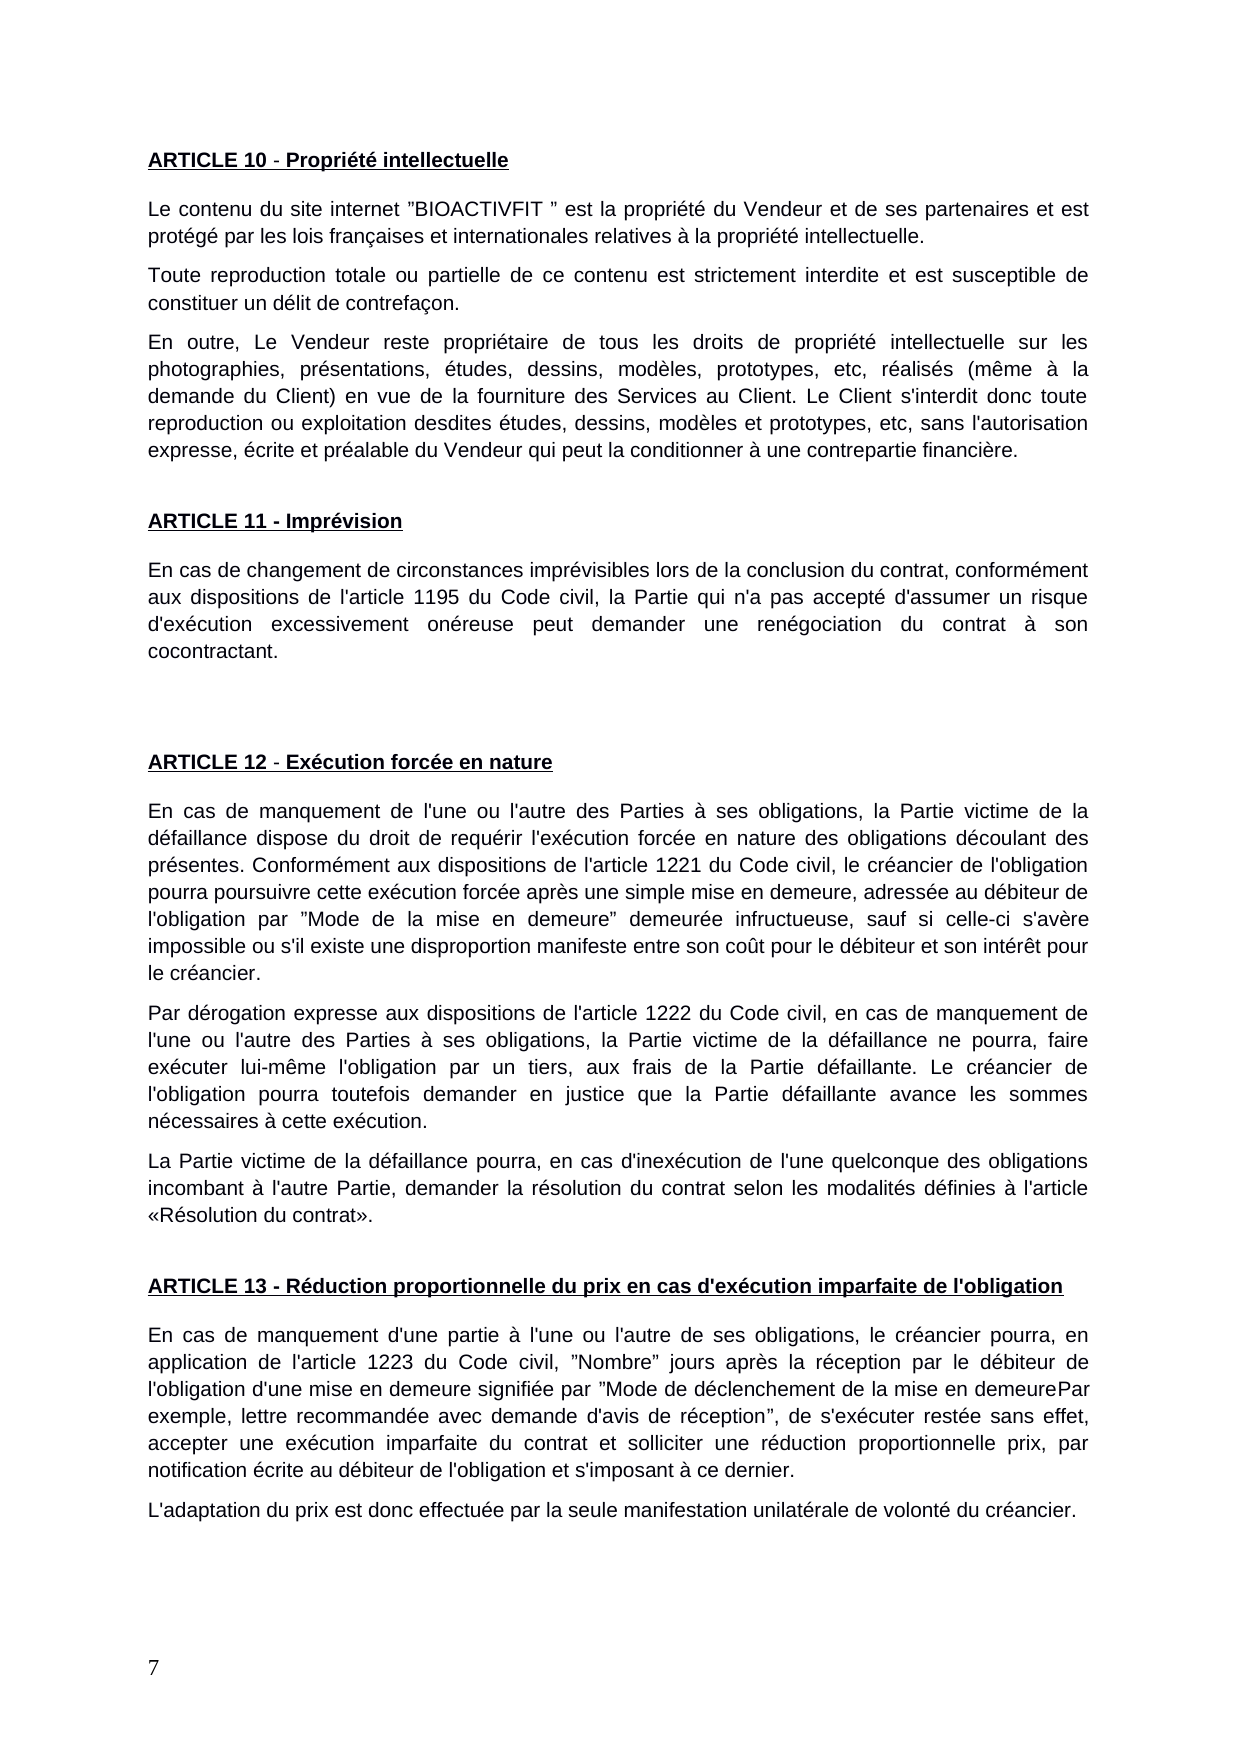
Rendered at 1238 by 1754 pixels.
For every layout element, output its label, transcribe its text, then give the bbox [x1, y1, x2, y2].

text Le contenu du site internet ”BIOACTIVFIT ” est la propriété du Vendeur et de ses partenaires et est protégé par les lois françaises et internationales relatives à la propriété intellectuelle. [148, 194, 1090, 249]
text L'adaptation du prix est donc effectuée par la seule manifestation unilatérale de volonté du créancier. [148, 1496, 1090, 1523]
text En cas de manquement de l'une ou l'autre des Parties à ses obligations, la Partie victime de la défaillance dispose du droit de requérir l'exécution forcée en nature des obligations découlant des présentes. Conformément aux dispositions de l'article 1221 du Code civil, le créancier de l'obligation pourra poursuivre cette exécution forcée après une simple mise en demeure, adressée au débiteur de l'obligation par ”Mode de la mise en demeure” demeurée infructueuse, sauf si celle-ci s'avère impossible ou s'il existe une disproportion manifeste entre son coût pour le débiteur et son intérêt pour le créancier. [148, 797, 1090, 986]
text ARTICLE 11 - Imprévision [148, 509, 1090, 533]
text La Partie victime de la défaillance pourra, en cas d'inexécution de l'une quelconque des obligations incombant à l'autre Partie, demander la résolution du contrat selon les modalités définies à l'article «Résolution du contrat». [148, 1147, 1090, 1228]
text Par dérogation expresse aux dispositions de l'article 1222 du Code civil, en cas de manquement de l'une ou l'autre des Parties à ses obligations, la Partie victime de la défaillance ne pourra, faire exécuter lui-même l'obligation par un tiers, aux frais de la Partie défaillante. Le créancier de l'obligation pourra toutefois demander en justice que la Partie défaillante avance les sommes nécessaires à cette exécution. [148, 999, 1090, 1134]
text Toute reproduction totale ou partielle de ce contenu est strictement interdite et est susceptible de constituer un délit de contrefaçon. [148, 261, 1090, 315]
text En cas de manquement d'une partie à l'une ou l'autre de ses obligations, le créancier pourra, en application de l'article 1223 du Code civil, ”Nombre” jours après la réception par le débiteur de l'obligation d'une mise en demeure signifiée par ”Mode de déclenchement de la mise en demeurePar exemple, lettre recommandée avec demande d'avis de réception”, de s'exécuter restée sans effet, accepter une exécution imparfaite du contrat et solliciter une réduction proportionnelle prix, par notification écrite au débiteur de l'obligation et s'imposant à ce dernier. [148, 1321, 1090, 1483]
text ARTICLE 10 - Propriété intellectuelle [148, 148, 1090, 172]
text En outre, Le Vendeur reste propriétaire de tous les droits de propriété intellectuelle sur les photographies, présentations, études, dessins, modèles, prototypes, etc, réalisés (même à la demande du Client) en vue de la fourniture des Services au Client. Le Client s'interdit donc toute reproduction ou exploitation desdites études, dessins, modèles et prototypes, etc, sans l'autorisation expresse, écrite et préalable du Vendeur qui peut la conditionner à une contrepartie financière. [148, 328, 1090, 463]
text ARTICLE 13 - Réduction proportionnelle du prix en cas d'exécution imparfaite de l'obligation [148, 1274, 1090, 1298]
text ARTICLE 12 - Exécution forcée en nature [148, 750, 1090, 774]
text En cas de changement de circonstances imprévisibles lors de la conclusion du contrat, conformément aux dispositions de l'article 1195 du Code civil, la Partie qui n'a pas accepté d'assumer un risque d'exécution excessivement onéreuse peut demander une renégociation du contrat à son cocontractant. [148, 556, 1090, 664]
